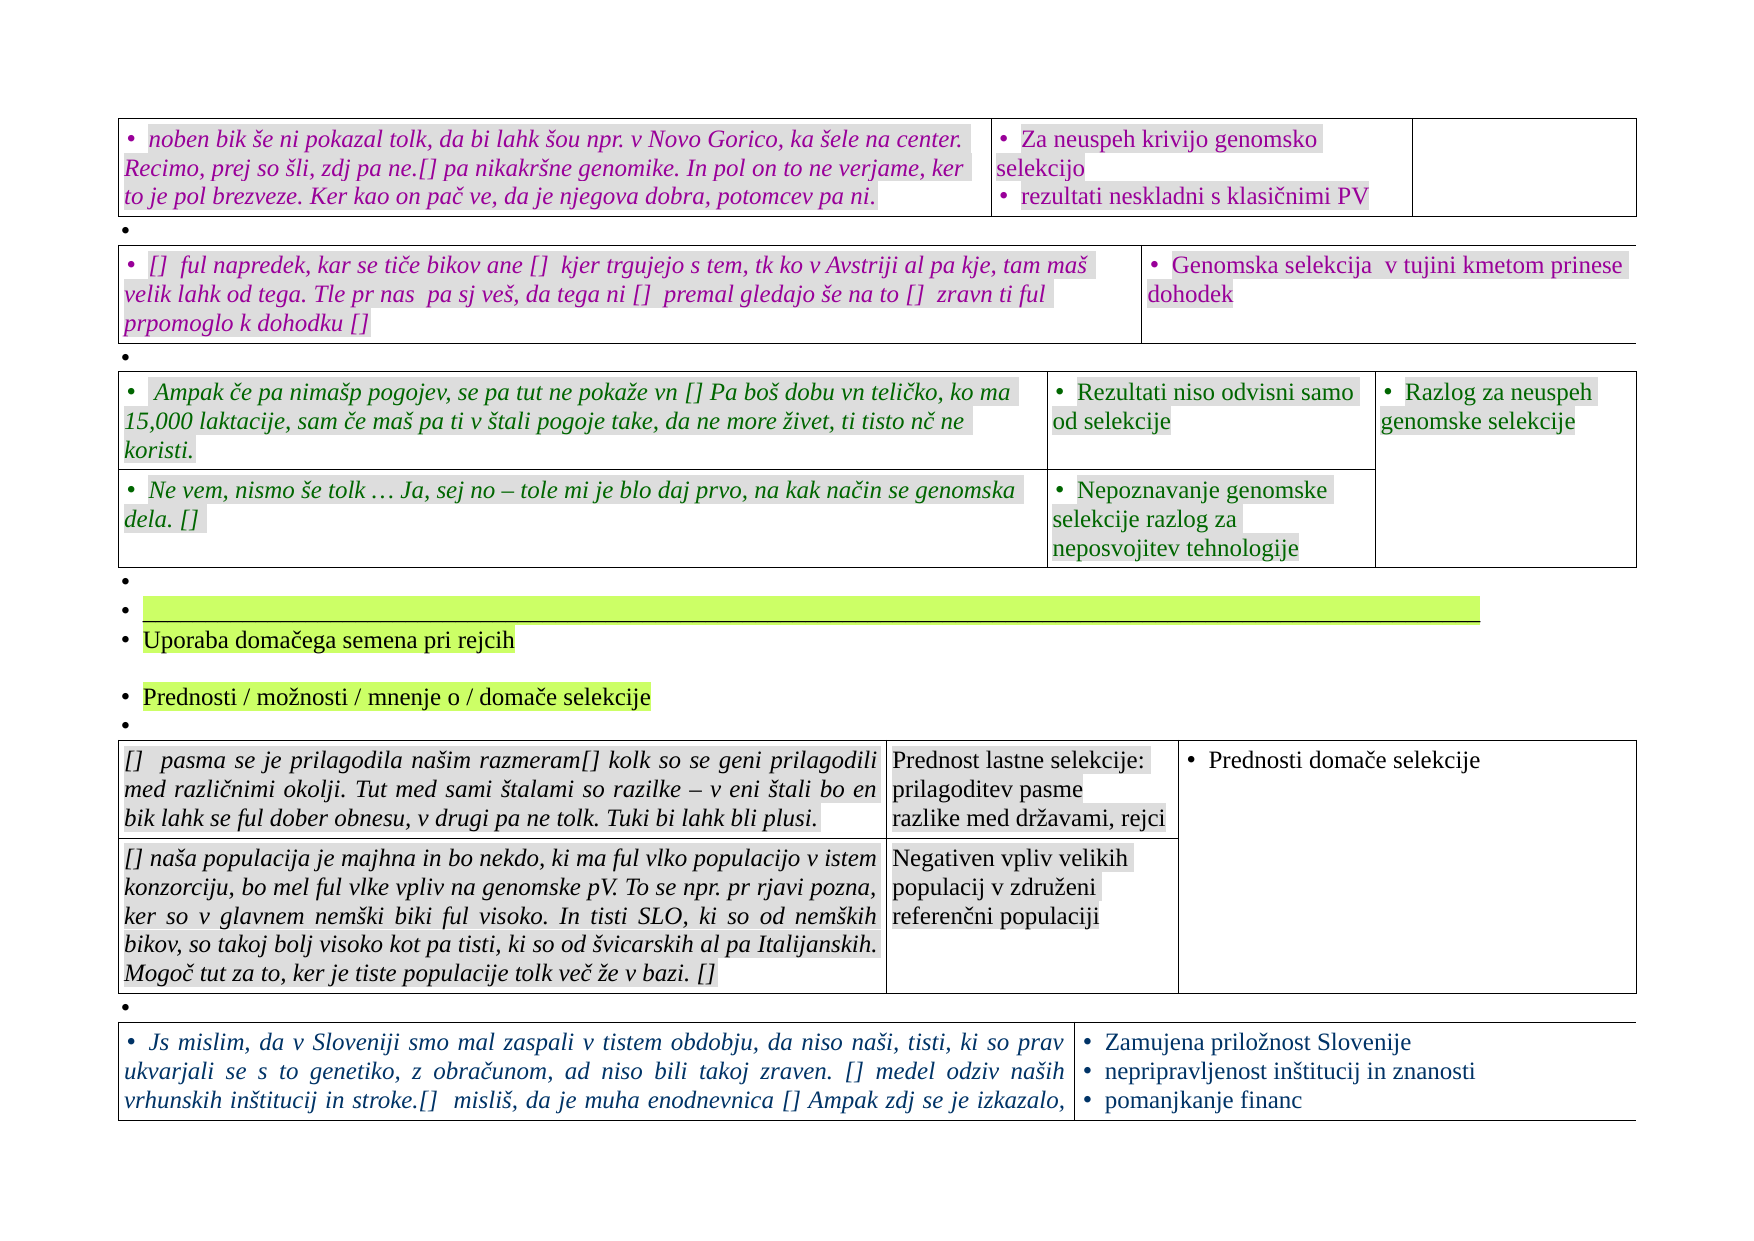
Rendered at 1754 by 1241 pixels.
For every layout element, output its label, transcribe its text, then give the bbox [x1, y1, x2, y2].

table_cell Za neuspeh krivijo genomsko selekcijo rezultati neskladni s klasičnimi PV [992, 119, 1412, 216]
table_header Prednost lastne selekcije: prilagoditev pasme razlike med državami, rejci [887, 741, 1178, 837]
table_cell noben bik še ni pokazal tolk, da bi lahk šou npr. v Novo Gorico, ka šele na center. Recimo, prej so šli, zdj pa ne.[] pa nikakršne genomike. In pol on to ne verjame, ker to je pol brezveze. Ker kao on pač ve, da je njegova dobra, potomcev pa ni. [119, 119, 991, 216]
table_header [1413, 119, 1636, 216]
table_header Genomska selekcija v tujini kmetom prinese dohodek [1142, 246, 1636, 343]
table_header Razlog za neuspeh genomske selekcije [1376, 372, 1636, 567]
table_header Js mislim, da v Sloveniji smo mal zaspali v tistem obdobju, da niso naši, tisti, ki so prav ukvarjali se s to genetiko, z obračunom, ad niso bili takoj zraven. [] medel odziv naših vrhunskih inštitucij in stroke.[] misliš, da je muha enodnevnica [] Ampak zdj se je izkazalo, [119, 1023, 1074, 1119]
list ___________________________________________________________________________________________________________ [118, 596, 1636, 625]
table_cell Negativen vpliv velikih populacij v združeni referenčni populaciji [887, 839, 1178, 993]
list Prednosti / možnosti / mnenje o / domače selekcije [118, 682, 1636, 711]
list Uporaba domačega semena pri rejcih [118, 625, 1636, 653]
table_header [] pasma se je prilagodila našim razmeram[] kolk so se geni prilagodili med različnimi okolji. Tut med sami štalami so razilke – v eni štali bo en bik lahk se ful dober obnesu, v drugi pa ne tolk. Tuki bi lahk bli plusi. [119, 741, 886, 837]
table_cell Ne vem, nismo še tolk … Ja, sej no – tole mi je blo daj prvo, na kak način se genomska dela. [] [119, 470, 1047, 567]
table_header Prednosti domače selekcije [1179, 741, 1636, 993]
table_cell Nepoznavanje genomske selekcije razlog za neposvojitev tehnologije [1048, 470, 1375, 567]
table_header [] ful napredek, kar se tiče bikov ane [] kjer trgujejo s tem, tk ko v Avstriji al pa kje, tam maš velik lahk od tega. Tle pr nas pa sj veš, da tega ni [] premal gledajo še na to [] zravn ti ful prpomoglo k dohodku [] [119, 246, 1141, 343]
table_cell [] naša populacija je majhna in bo nekdo, ki ma ful vlko populacijo v istem konzorciju, bo mel ful vlke vpliv na genomske pV. To se npr. pr rjavi pozna, ker so v glavnem nemški biki ful visoko. In tisti SLO, ki so od nemških bikov, so takoj bolj visoko kot pa tisti, ki so od švicarskih al pa Italijanskih. Mogoč tut za to, ker je tiste populacije tolk več že v bazi. [] [119, 839, 886, 993]
table_header Rezultati niso odvisni samo od selekcije [1048, 372, 1375, 469]
table_header Ampak če pa nimašp pogojev, se pa tut ne pokaže vn [] Pa boš dobu vn teličko, ko ma 15,000 laktacije, sam če maš pa ti v štali pogoje take, da ne more živet, ti tisto nč ne koristi. [119, 372, 1047, 469]
table_header Zamujena priložnost Slovenije nepripravljenost inštitucij in znanosti pomanjkanje financ [1075, 1023, 1636, 1119]
